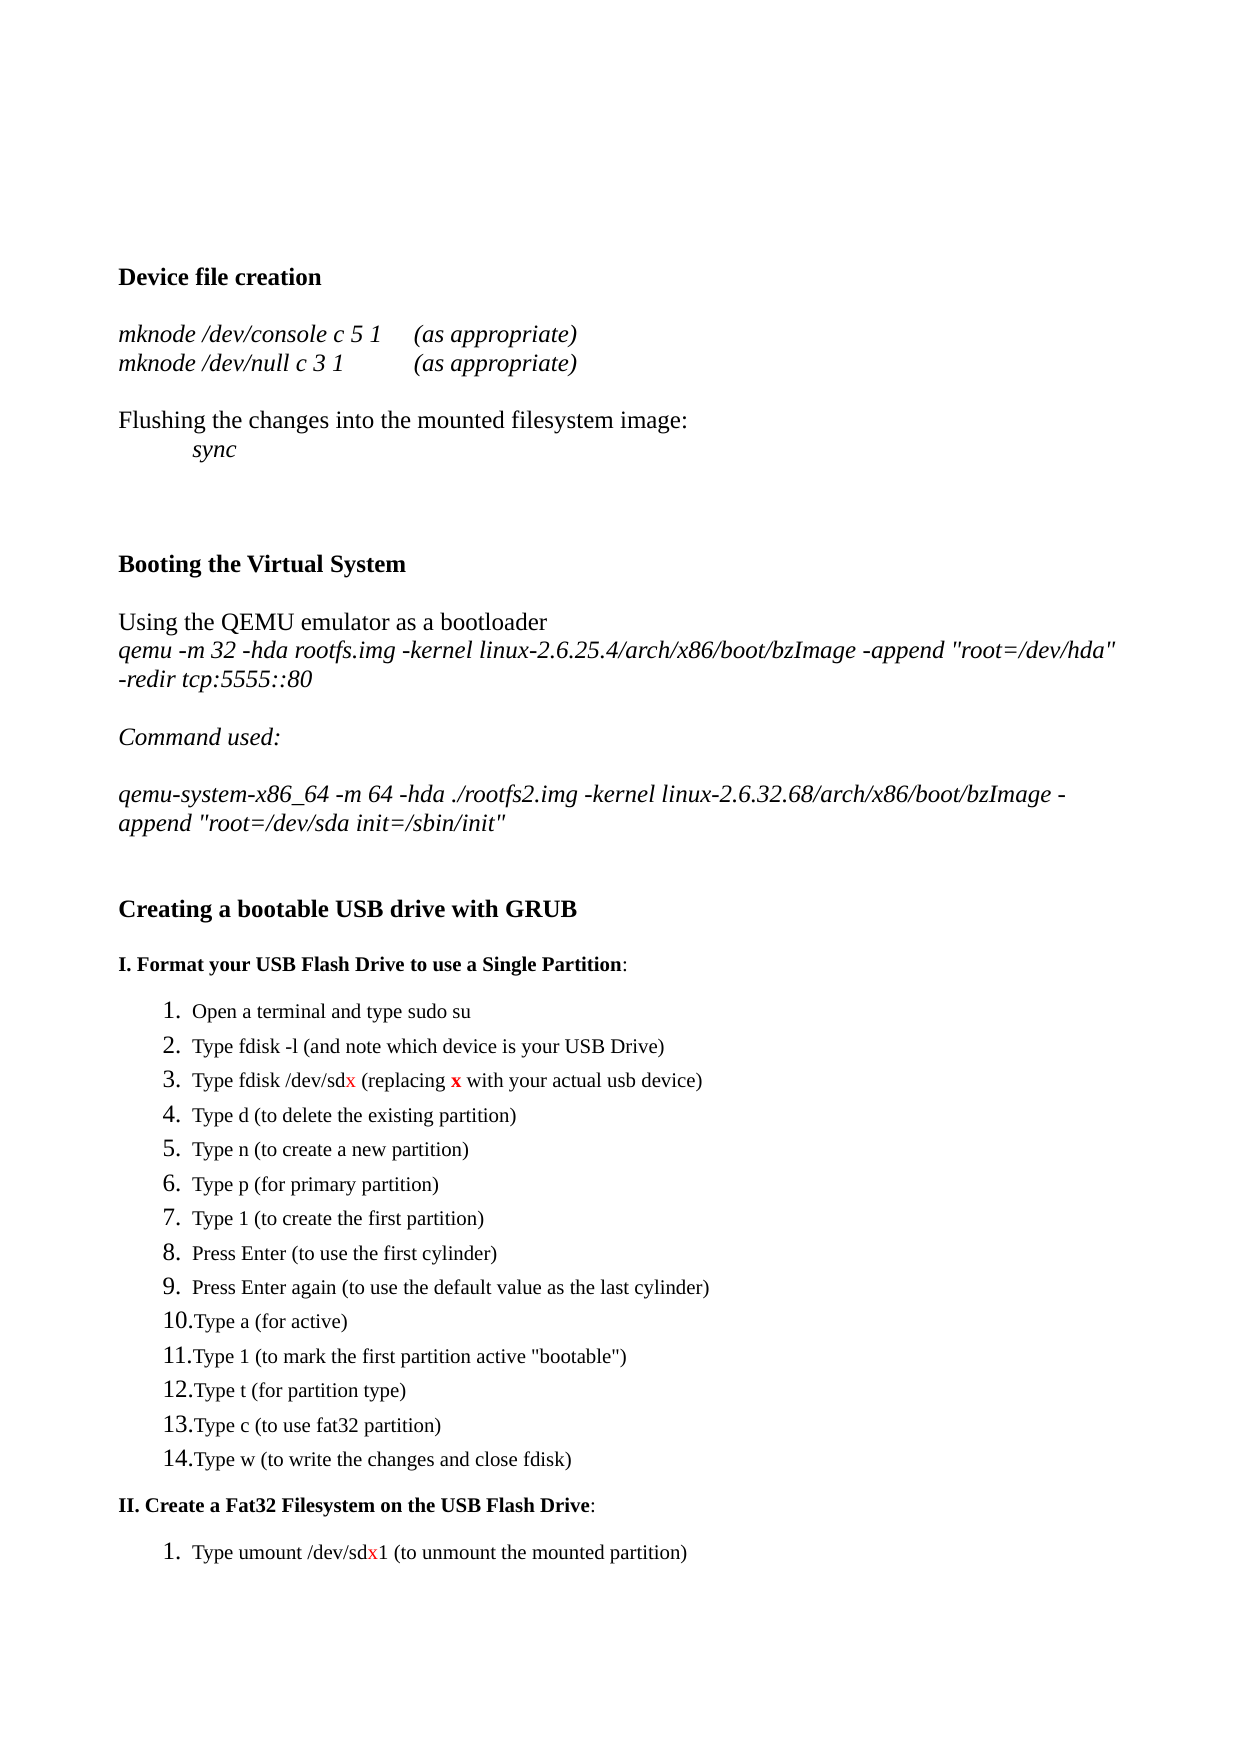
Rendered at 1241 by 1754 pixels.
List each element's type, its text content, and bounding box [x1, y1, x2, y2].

list Type c (to use fat32 partition) [162, 1409, 1122, 1438]
list Type w (to write the changes and close fdisk) [162, 1443, 1122, 1472]
text mknode /dev/console c 5 1 (as appropriate) [118, 319, 1122, 348]
text Device file creation [118, 262, 1122, 291]
list Type t (for partition type) [162, 1374, 1122, 1403]
list Type fdisk -l (and note which device is your USB Drive) [162, 1030, 1122, 1058]
text qemu-system-x86_64 -m 64 -hda ./rootfs2.img -kernel linux-2.6.32.68/arch/x86/boot/bzImage -append "root=/dev/sda init=/sbin/init" [118, 779, 1122, 837]
list Type n (to create a new partition) [162, 1133, 1122, 1162]
list Open a terminal and type sudo su [162, 995, 1122, 1024]
list Type 1 (to mark the first partition active "bootable") [162, 1340, 1122, 1369]
list Type umount /dev/sdx1 (to unmount the mounted partition) [162, 1536, 1122, 1565]
text II. Create a Fat32 Filesystem on the USB Flash Drive: [118, 1493, 1122, 1517]
list Type d (to delete the existing partition) [162, 1099, 1122, 1127]
list Type fdisk /dev/sdx (replacing x with your actual usb device) [162, 1064, 1122, 1093]
text mknode /dev/null c 3 1 (as appropriate) Flushing the changes into the mounted filesystem image: sync [118, 348, 1122, 492]
text Using the QEMU emulator as a bootloader qemu -m 32 -hda rootfs.img -kernel linux-2.6.25.4/arch/x86/boot/bzImage -append "root=/dev/hda" -redir tcp:5555::80 [118, 578, 1122, 693]
list Type 1 (to create the first partition) [162, 1202, 1122, 1231]
text Creating a bootable USB drive with GRUB [118, 894, 1122, 923]
text Booting the Virtual System [118, 521, 1122, 578]
text I. Format your USB Flash Drive to use a Single Partition: [118, 952, 1122, 976]
list Press Enter (to use the first cylinder) [162, 1237, 1122, 1265]
list Type p (for primary partition) [162, 1168, 1122, 1196]
text Command used: [118, 722, 1122, 751]
list Type a (for active) [162, 1306, 1122, 1334]
list Press Enter again (to use the default value as the last cylinder) [162, 1271, 1122, 1300]
